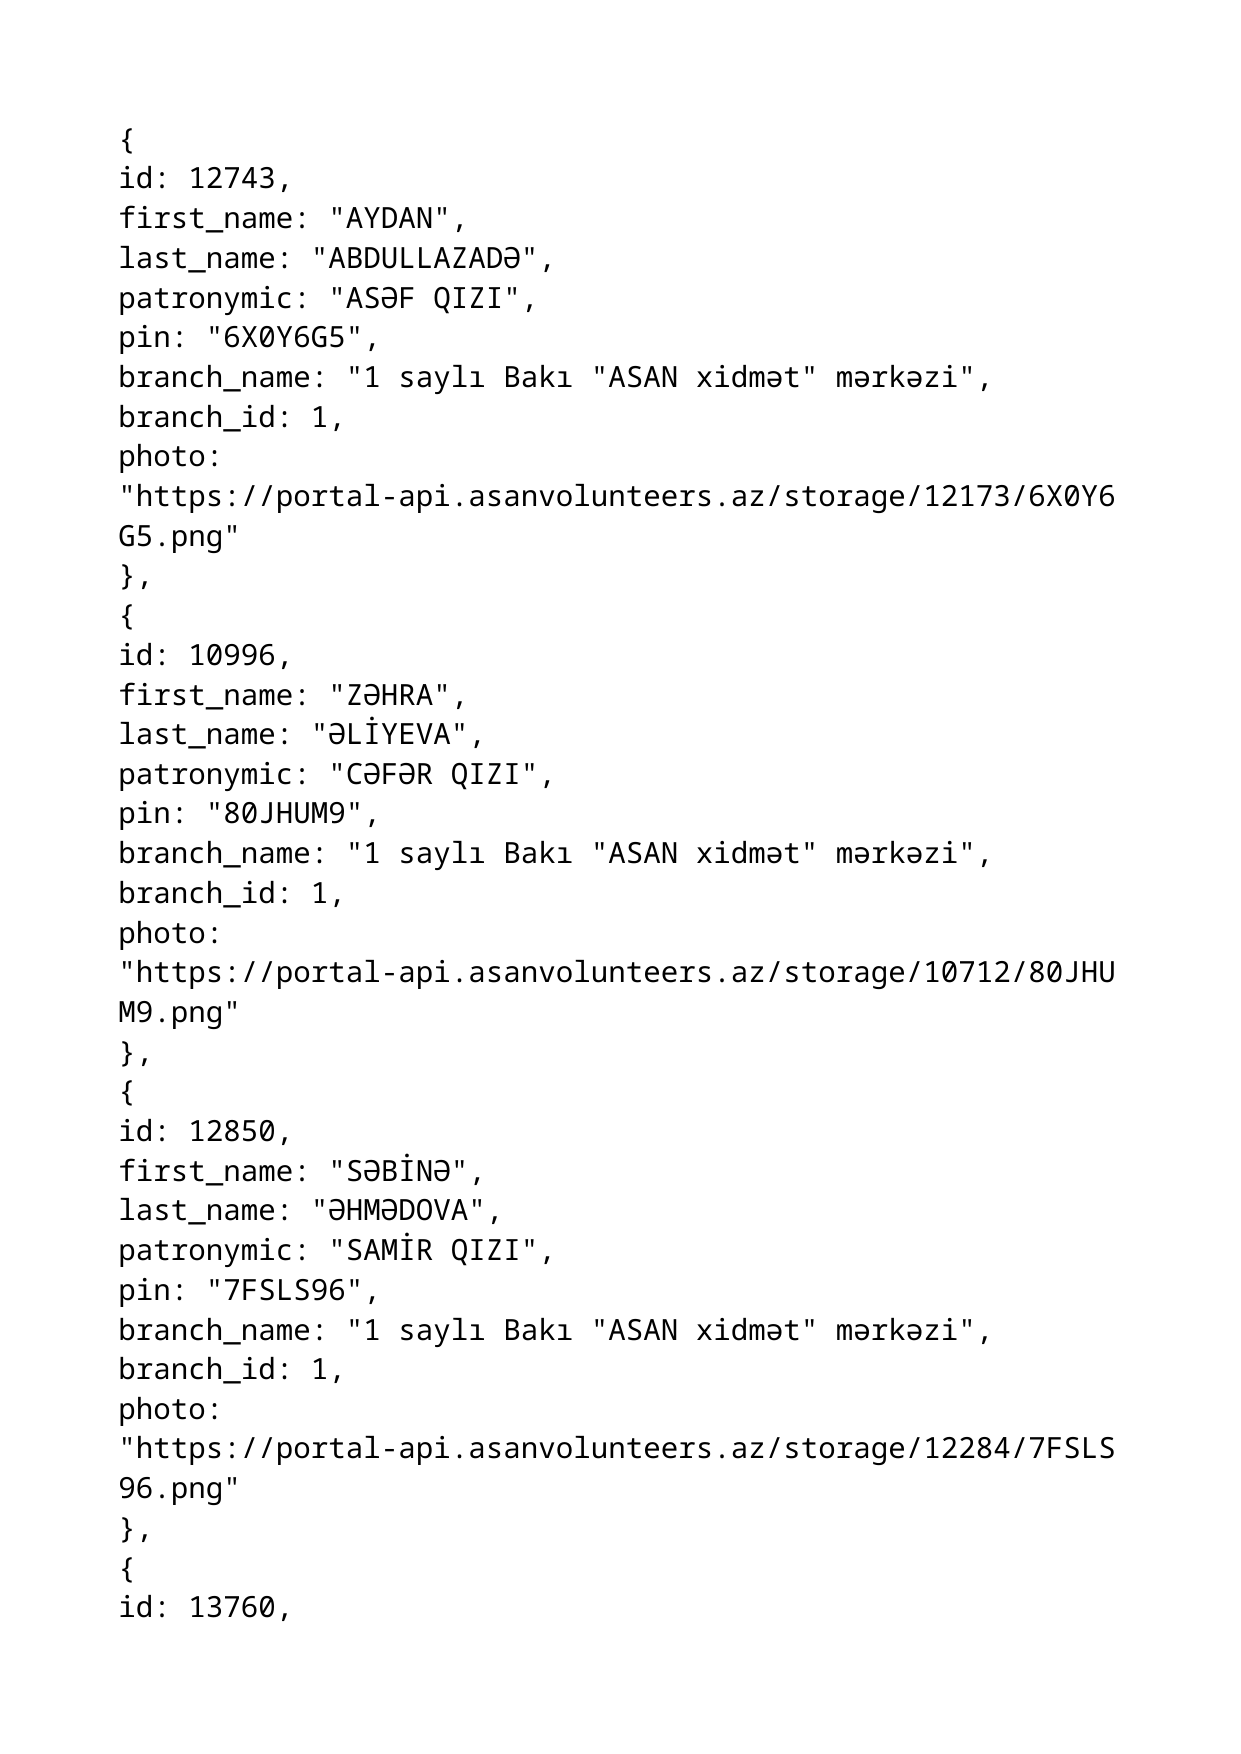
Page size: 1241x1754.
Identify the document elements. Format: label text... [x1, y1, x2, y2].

text first_name: "AYDAN", [118, 197, 1122, 237]
text branch_name: "1 saylı Bakı "ASAN xidmət" mərkəzi", [118, 832, 1122, 872]
text }, [118, 555, 1122, 594]
text pin: "80JHUM9", [118, 793, 1122, 832]
text branch_name: "1 saylı Bakı "ASAN xidmət" mərkəzi", [118, 1309, 1122, 1348]
text pin: "7FSLS96", [118, 1269, 1122, 1309]
text patronymic: "CƏFƏR QIZI", [118, 753, 1122, 793]
text first_name: "SƏBİNƏ", [118, 1150, 1122, 1190]
text last_name: "ƏHMƏDOVA", [118, 1190, 1122, 1229]
text { [118, 1071, 1122, 1110]
text id: 12850, [118, 1110, 1122, 1150]
text branch_id: 1, [118, 1348, 1122, 1388]
text photo: "https://portal-api.asanvolunteers.az/storage/12173/6X0Y6G5.png" [118, 436, 1122, 555]
text { [118, 1547, 1122, 1587]
text branch_name: "1 saylı Bakı "ASAN xidmət" mərkəzi", [118, 356, 1122, 396]
text last_name: "ƏLİYEVA", [118, 713, 1122, 753]
text patronymic: "SAMİR QIZI", [118, 1229, 1122, 1269]
text { [118, 594, 1122, 634]
text { [118, 118, 1122, 158]
text last_name: "ABDULLAZADƏ", [118, 237, 1122, 277]
text photo: "https://portal-api.asanvolunteers.az/storage/12284/7FSLS96.png" [118, 1388, 1122, 1507]
text }, [118, 1507, 1122, 1547]
text pin: "6X0Y6G5", [118, 317, 1122, 356]
text branch_id: 1, [118, 396, 1122, 436]
text id: 12743, [118, 158, 1122, 197]
text branch_id: 1, [118, 872, 1122, 912]
text id: 10996, [118, 634, 1122, 674]
text }, [118, 1031, 1122, 1071]
text photo: "https://portal-api.asanvolunteers.az/storage/10712/80JHUM9.png" [118, 912, 1122, 1031]
text id: 13760, [118, 1587, 1122, 1626]
text first_name: "ZƏHRA", [118, 674, 1122, 713]
text patronymic: "ASƏF QIZI", [118, 277, 1122, 317]
